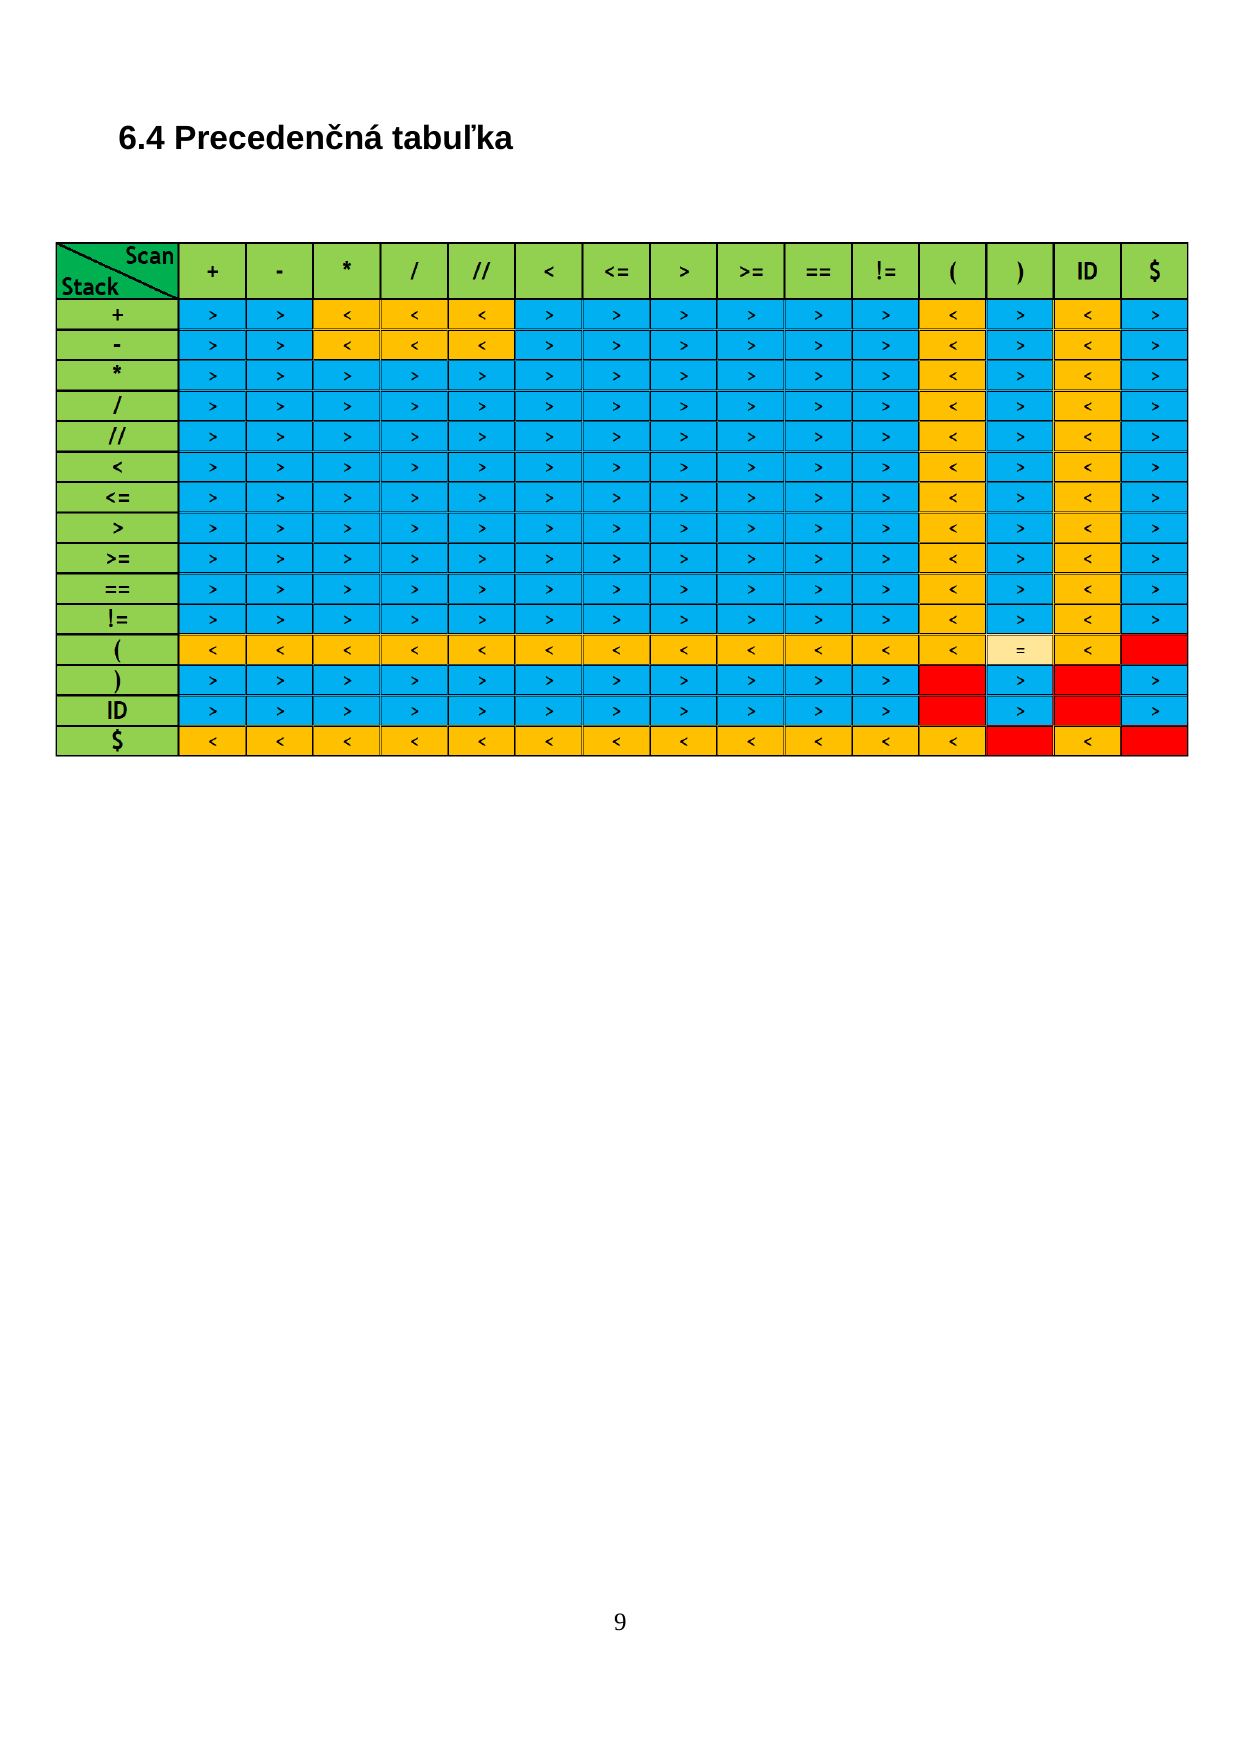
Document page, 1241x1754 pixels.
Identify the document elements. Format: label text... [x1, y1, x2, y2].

picture [55, 242, 1189, 757]
subtitle 6.4 Precedenčná tabuľka [118, 118, 1122, 157]
